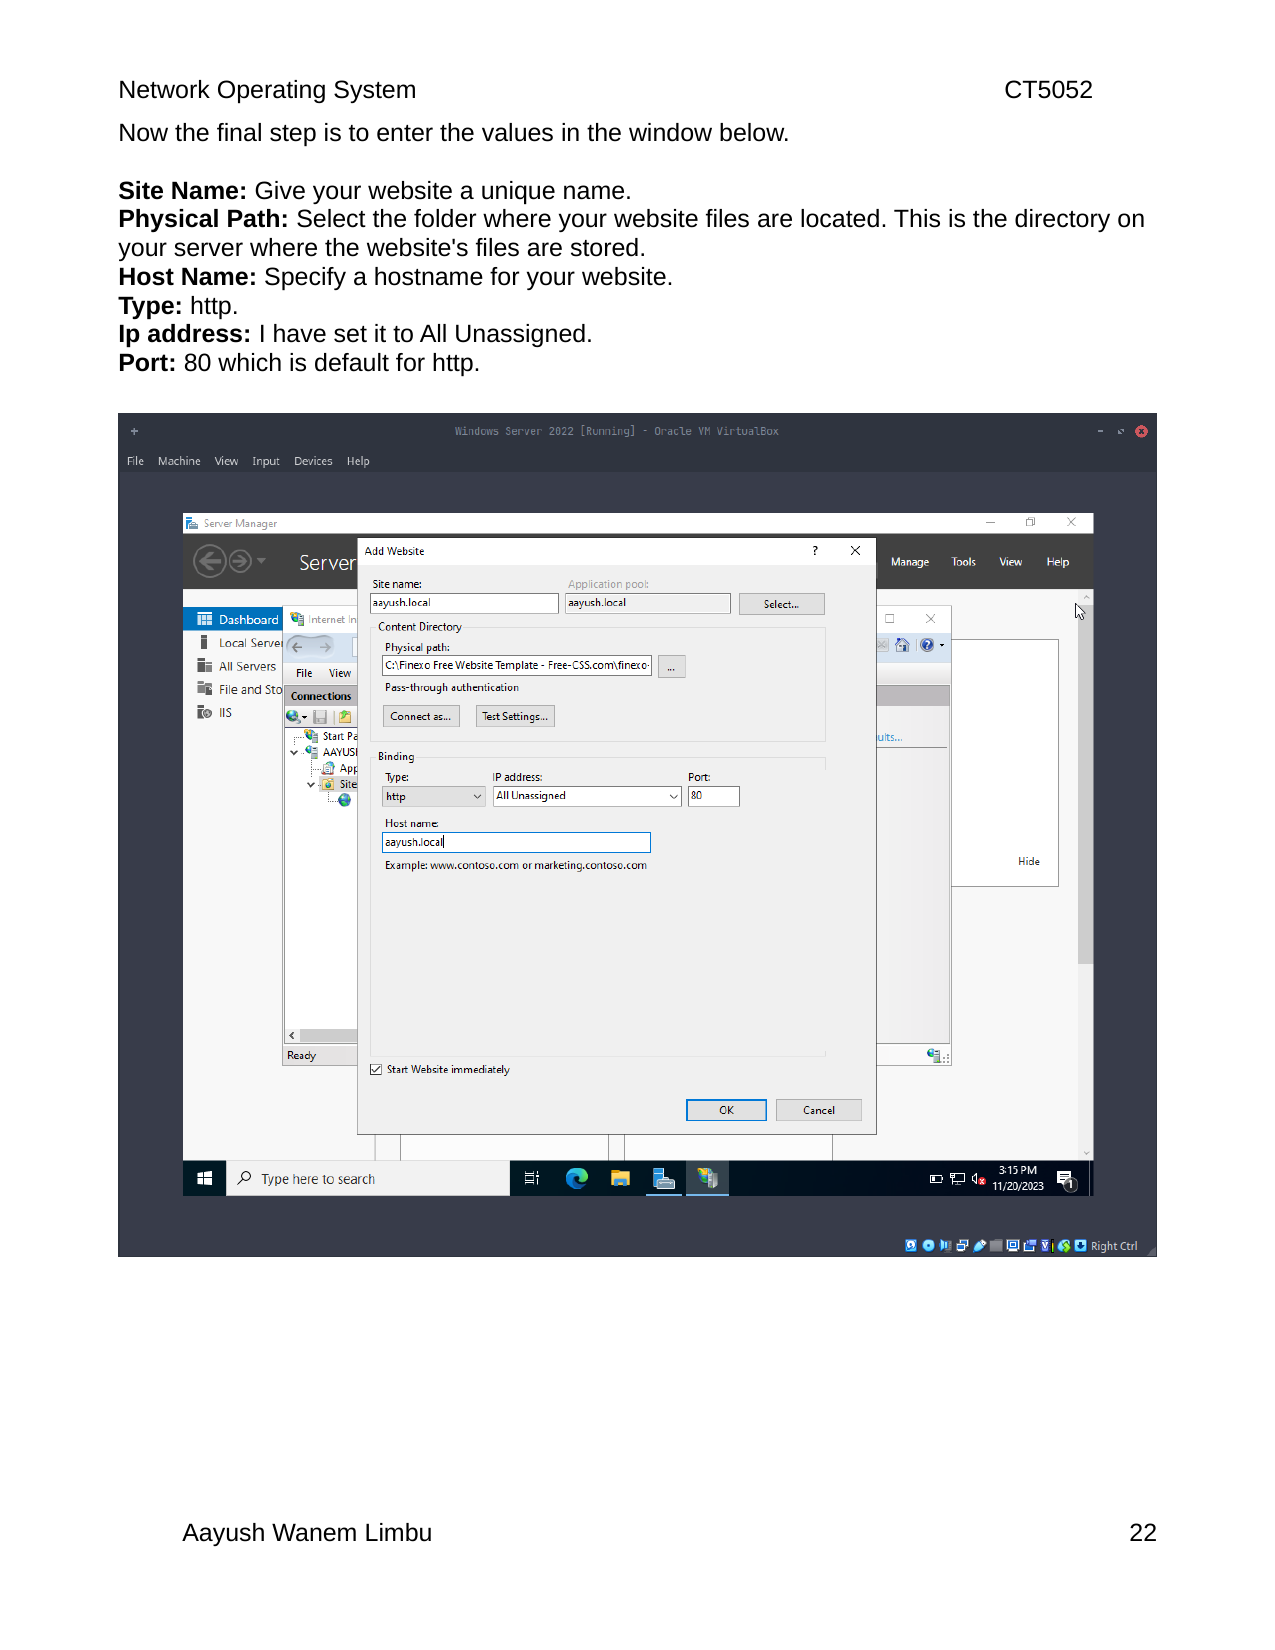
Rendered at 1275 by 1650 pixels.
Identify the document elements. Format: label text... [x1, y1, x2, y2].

text Port: 80 which is default for http. [118, 348, 1157, 377]
text Now the final step is to enter the values in the window below. [118, 118, 1157, 147]
text Type: http. [118, 291, 1157, 319]
text Host Name: Specify a hostname for your website. [118, 262, 1157, 291]
text Ip address: I have set it to All Unassigned. [118, 319, 1157, 348]
text Site Name: Give your website a unique name. [118, 176, 1157, 204]
text Physical Path: Select the folder where your website files are located. This is the directory on your server where the website's files are stored. [118, 204, 1157, 262]
